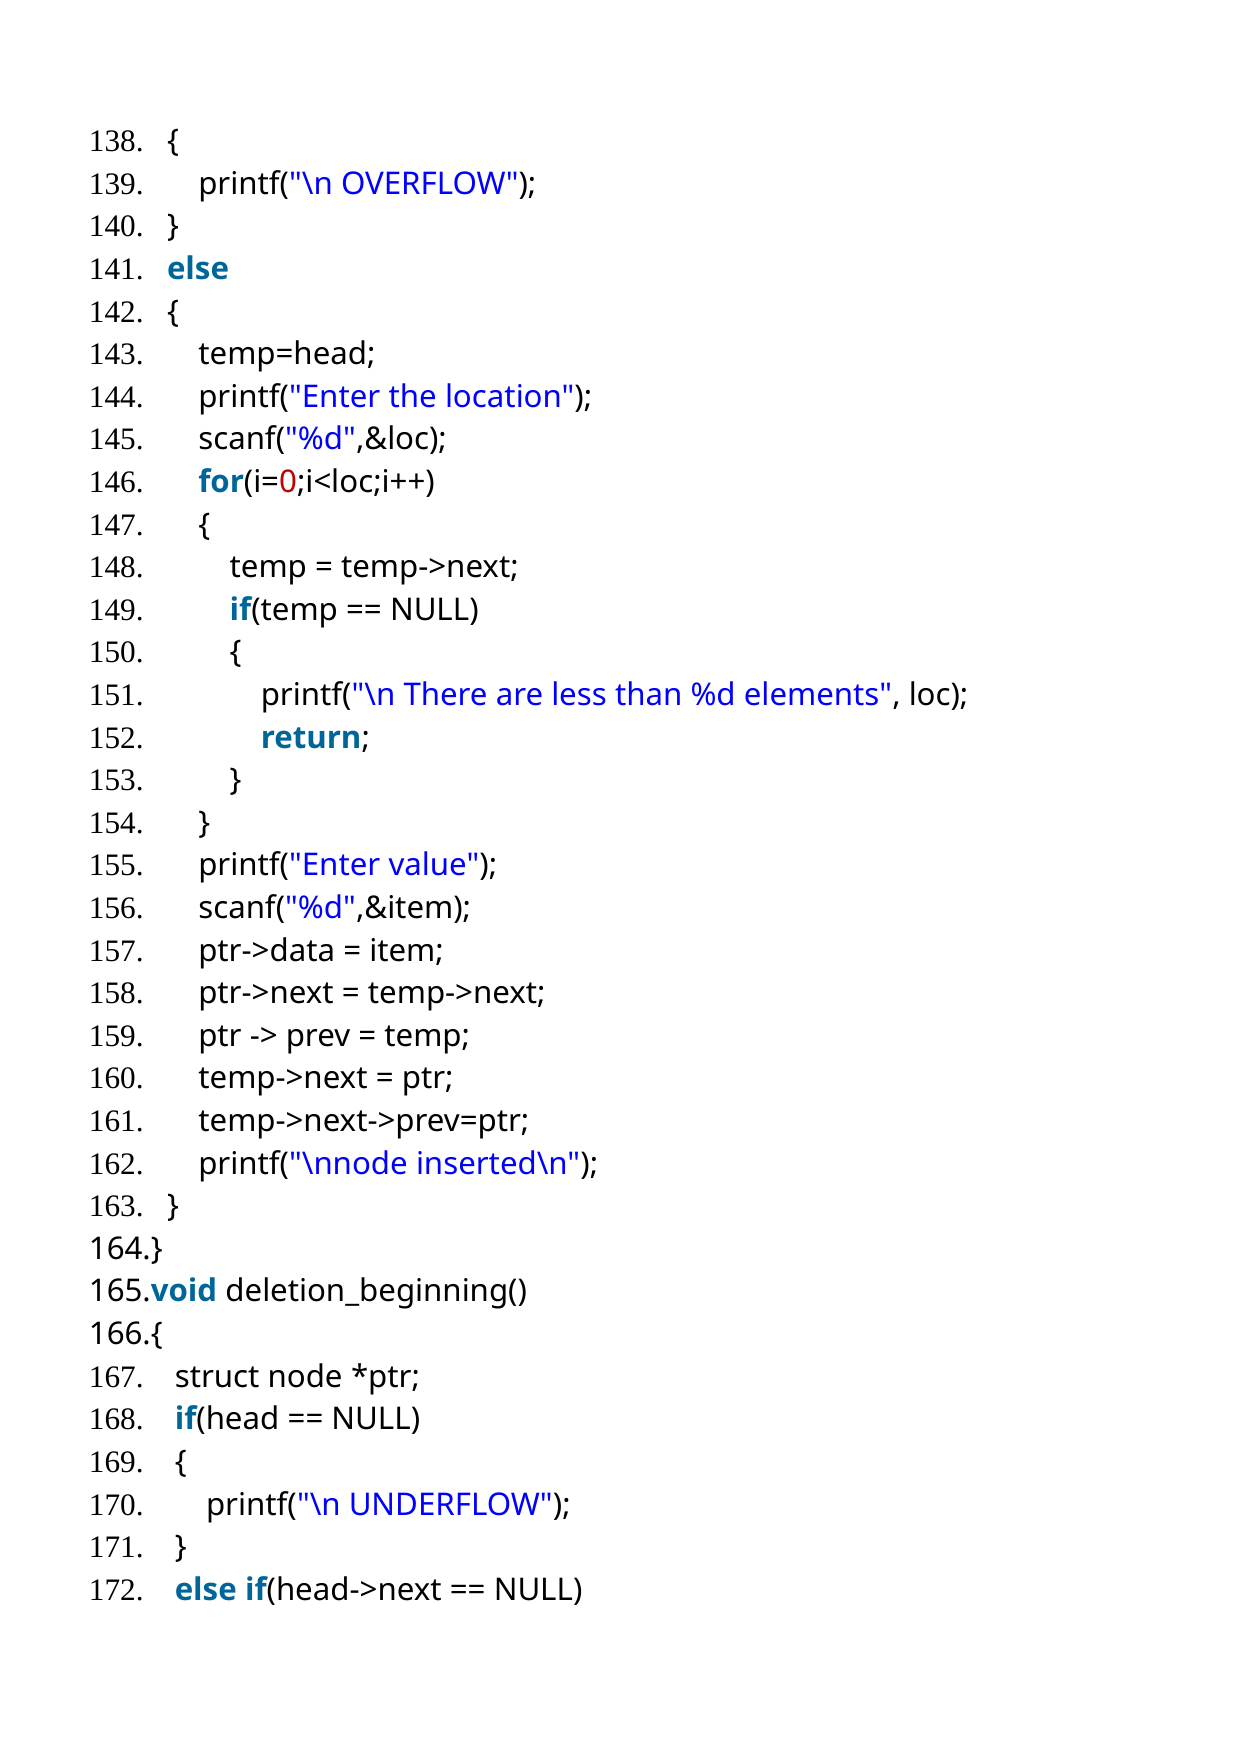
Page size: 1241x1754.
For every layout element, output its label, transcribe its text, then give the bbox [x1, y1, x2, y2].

list else if(head->next == NULL) [118, 1567, 1122, 1609]
list { [118, 1311, 1122, 1354]
list } [118, 757, 1122, 800]
list } [118, 800, 1122, 842]
list scanf("%d",&loc); [118, 416, 1122, 459]
list } [118, 1226, 1122, 1268]
list ptr -> prev = temp; [118, 1013, 1122, 1055]
list if(temp == NULL) [118, 587, 1122, 629]
list { [118, 288, 1122, 331]
list void deletion_beginning() [118, 1268, 1122, 1311]
list temp=head; [118, 331, 1122, 374]
list printf("Enter the location"); [118, 374, 1122, 416]
list temp->next->prev=ptr; [118, 1098, 1122, 1141]
list temp->next = ptr; [118, 1055, 1122, 1098]
list { [118, 1439, 1122, 1481]
list printf("\n UNDERFLOW"); [118, 1481, 1122, 1524]
list } [118, 1183, 1122, 1226]
list { [118, 629, 1122, 672]
list for(i=0;i<loc;i++) [118, 459, 1122, 502]
list } [118, 203, 1122, 246]
list if(head == NULL) [118, 1396, 1122, 1439]
list else [118, 246, 1122, 288]
list struct node *ptr; [118, 1354, 1122, 1396]
list } [118, 1524, 1122, 1567]
list ptr->next = temp->next; [118, 970, 1122, 1013]
list return; [118, 714, 1122, 757]
list { [118, 502, 1122, 544]
list printf("Enter value"); [118, 842, 1122, 885]
list scanf("%d",&item); [118, 885, 1122, 928]
list { [118, 118, 1122, 161]
list temp = temp->next; [118, 544, 1122, 587]
list printf("\n There are less than %d elements", loc); [118, 672, 1122, 714]
list ptr->data = item; [118, 928, 1122, 970]
list printf("\n OVERFLOW"); [118, 161, 1122, 203]
list printf("\nnode inserted\n"); [118, 1141, 1122, 1183]
